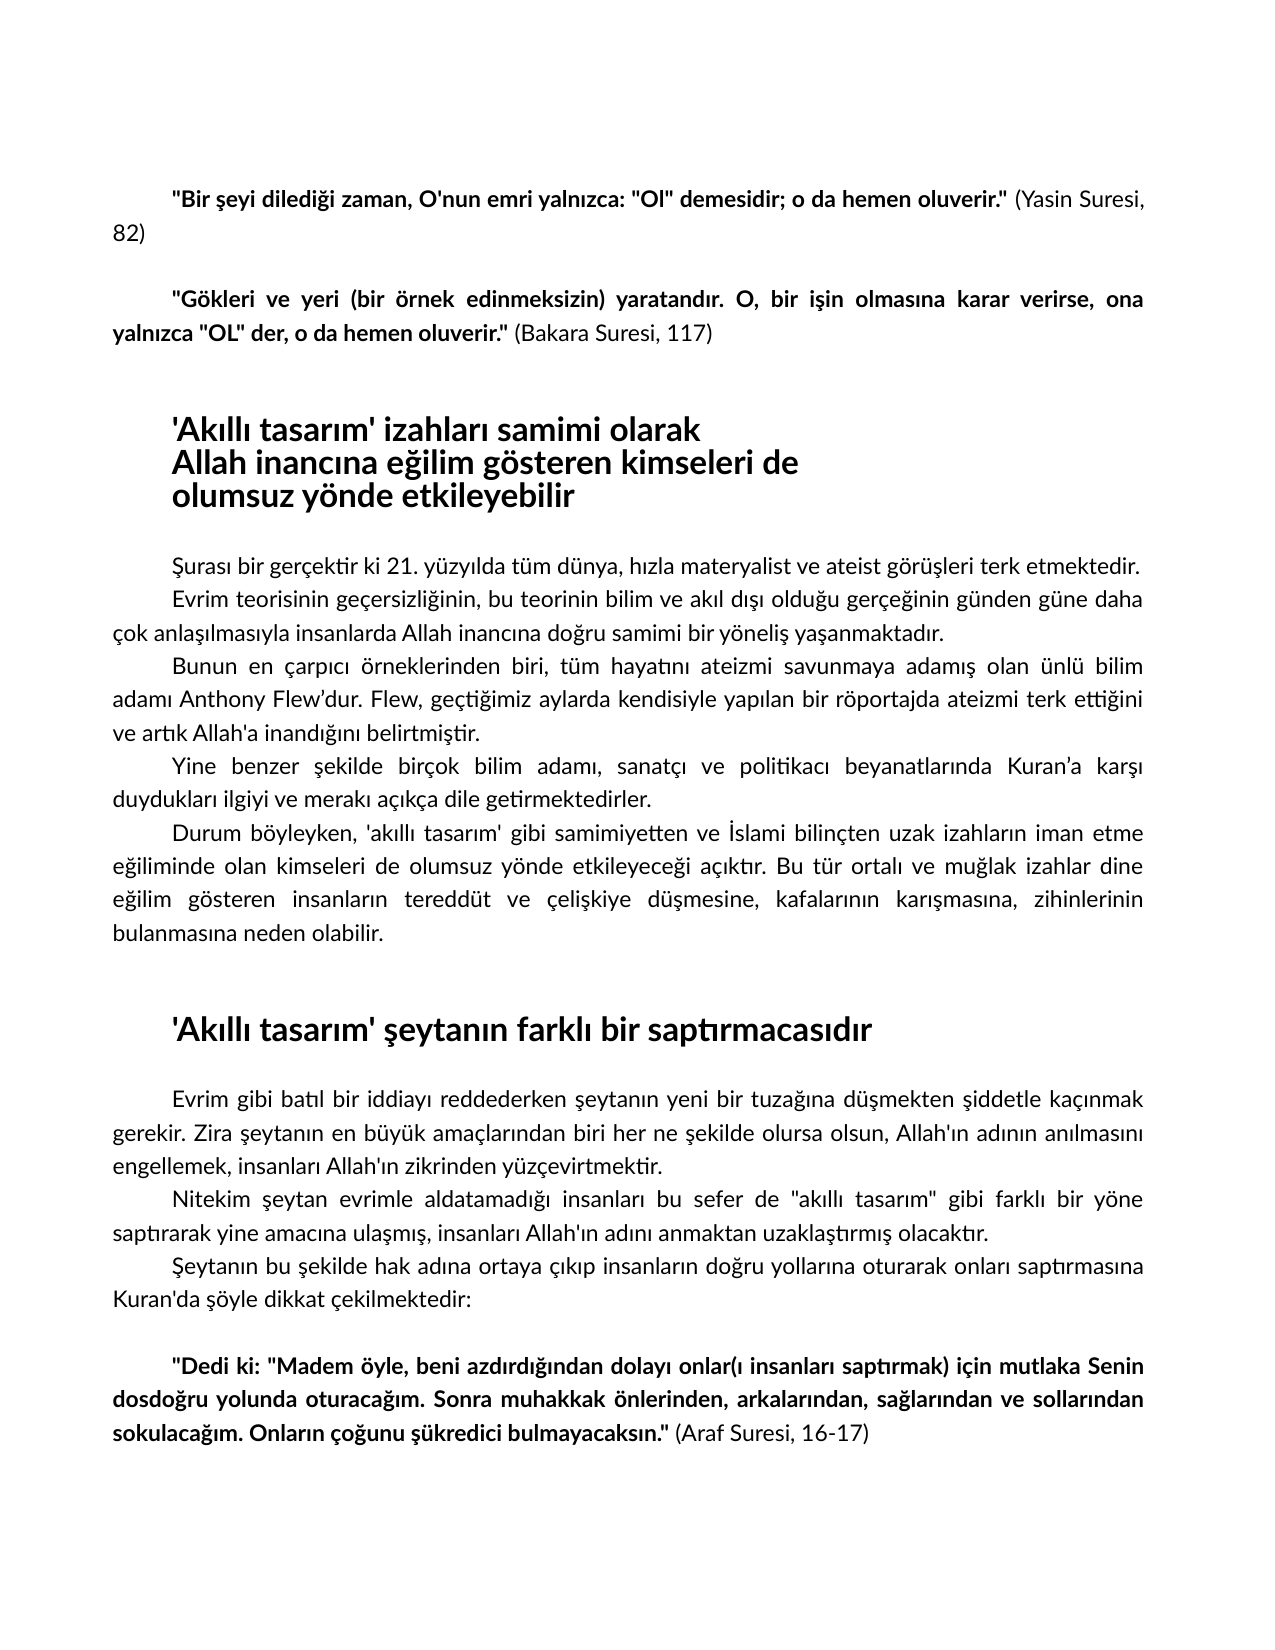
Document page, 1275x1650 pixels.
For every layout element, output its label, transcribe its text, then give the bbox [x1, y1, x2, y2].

text "Gökleri ve yeri (bir örnek edinmeksizin) yaratandır. O, bir işin olmasına karar verirse, ona yalnızca "OL" der, o da hemen oluverir." (Bakara Suresi, 117) [112, 281, 1145, 348]
text Evrim teorisinin geçersizliğinin, bu teorinin bilim ve akıl dışı olduğu gerçeğinin günden güne daha çok anlaşılmasıyla insanlarda Allah inancına doğru samimi bir yöneliş yaşanmaktadır. [112, 581, 1145, 648]
text Yine benzer şekilde birçok bilim adamı, sanatçı ve politikacı beyanatlarında Kuran’a karşı duydukları ilgiyi ve merakı açıkça dile getirmektedirler. [112, 748, 1145, 814]
text Durum böyleyken, 'akıllı tasarım' gibi samimiyetten ve İslami bilinçten uzak izahların iman etme eğiliminde olan kimseleri de olumsuz yönde etkileyeceği açıktır. Bu tür ortalı ve muğlak izahlar dine eğilim gösteren insanların tereddüt ve çelişkiye düşmesine, kafalarının karışmasına, zihinlerinin bulanmasına neden olabilir. [112, 814, 1145, 948]
text Allah inancına eğilim gösteren kimseleri de [112, 448, 1145, 481]
text "Bir şeyi dilediği zaman, O'nun emri yalnızca: "Ol" demesidir; o da hemen oluverir." (Yasin Suresi, 82) [112, 181, 1145, 248]
text Şeytanın bu şekilde hak adına ortaya çıkıp insanların doğru yollarına oturarak onları saptırmasına Kuran'da şöyle dikkat çekilmektedir: [112, 1248, 1145, 1314]
text Bunun en çarpıcı örneklerinden biri, tüm hayatını ateizmi savunmaya adamış olan ünlü bilim adamı Anthony Flew’dur. Flew, geçtiğimiz aylarda kendisiyle yapılan bir röportajda ateizmi terk ettiğini ve artık Allah'a inandığını belirtmiştir. [112, 648, 1145, 748]
text "Dedi ki: "Madem öyle, beni azdırdığından dolayı onlar(ı insanları saptırmak) için mutlaka Senin dosdoğru yolunda oturacağım. Sonra muhakkak önlerinden, arkalarından, sağlarından ve sollarından sokulacağım. Onların çoğunu şükredici bulmayacaksın." (Araf Suresi, 16-17) [112, 1348, 1145, 1448]
text Evrim gibi batıl bir iddiayı reddederken şeytanın yeni bir tuzağına düşmekten şiddetle kaçınmak gerekir. Zira şeytanın en büyük amaçlarından biri her ne şekilde olursa olsun, Allah'ın adının anılmasını engellemek, insanları Allah'ın zikrinden yüzçevirtmektir. [112, 1081, 1145, 1181]
text Şurası bir gerçektir ki 21. yüzyılda tüm dünya, hızla materyalist ve ateist görüşleri terk etmektedir. [112, 548, 1145, 581]
text 'Akıllı tasarım' izahları samimi olarak [112, 414, 1145, 448]
text 'Akıllı tasarım' şeytanın farklı bir saptırmacasıdır [112, 1014, 1145, 1048]
text Nitekim şeytan evrimle aldatamadığı insanları bu sefer de "akıllı tasarım" gibi farklı bir yöne saptırarak yine amacına ulaşmış, insanları Allah'ın adını anmaktan uzaklaştırmış olacaktır. [112, 1181, 1145, 1248]
text olumsuz yönde etkileyebilir [112, 481, 1145, 514]
